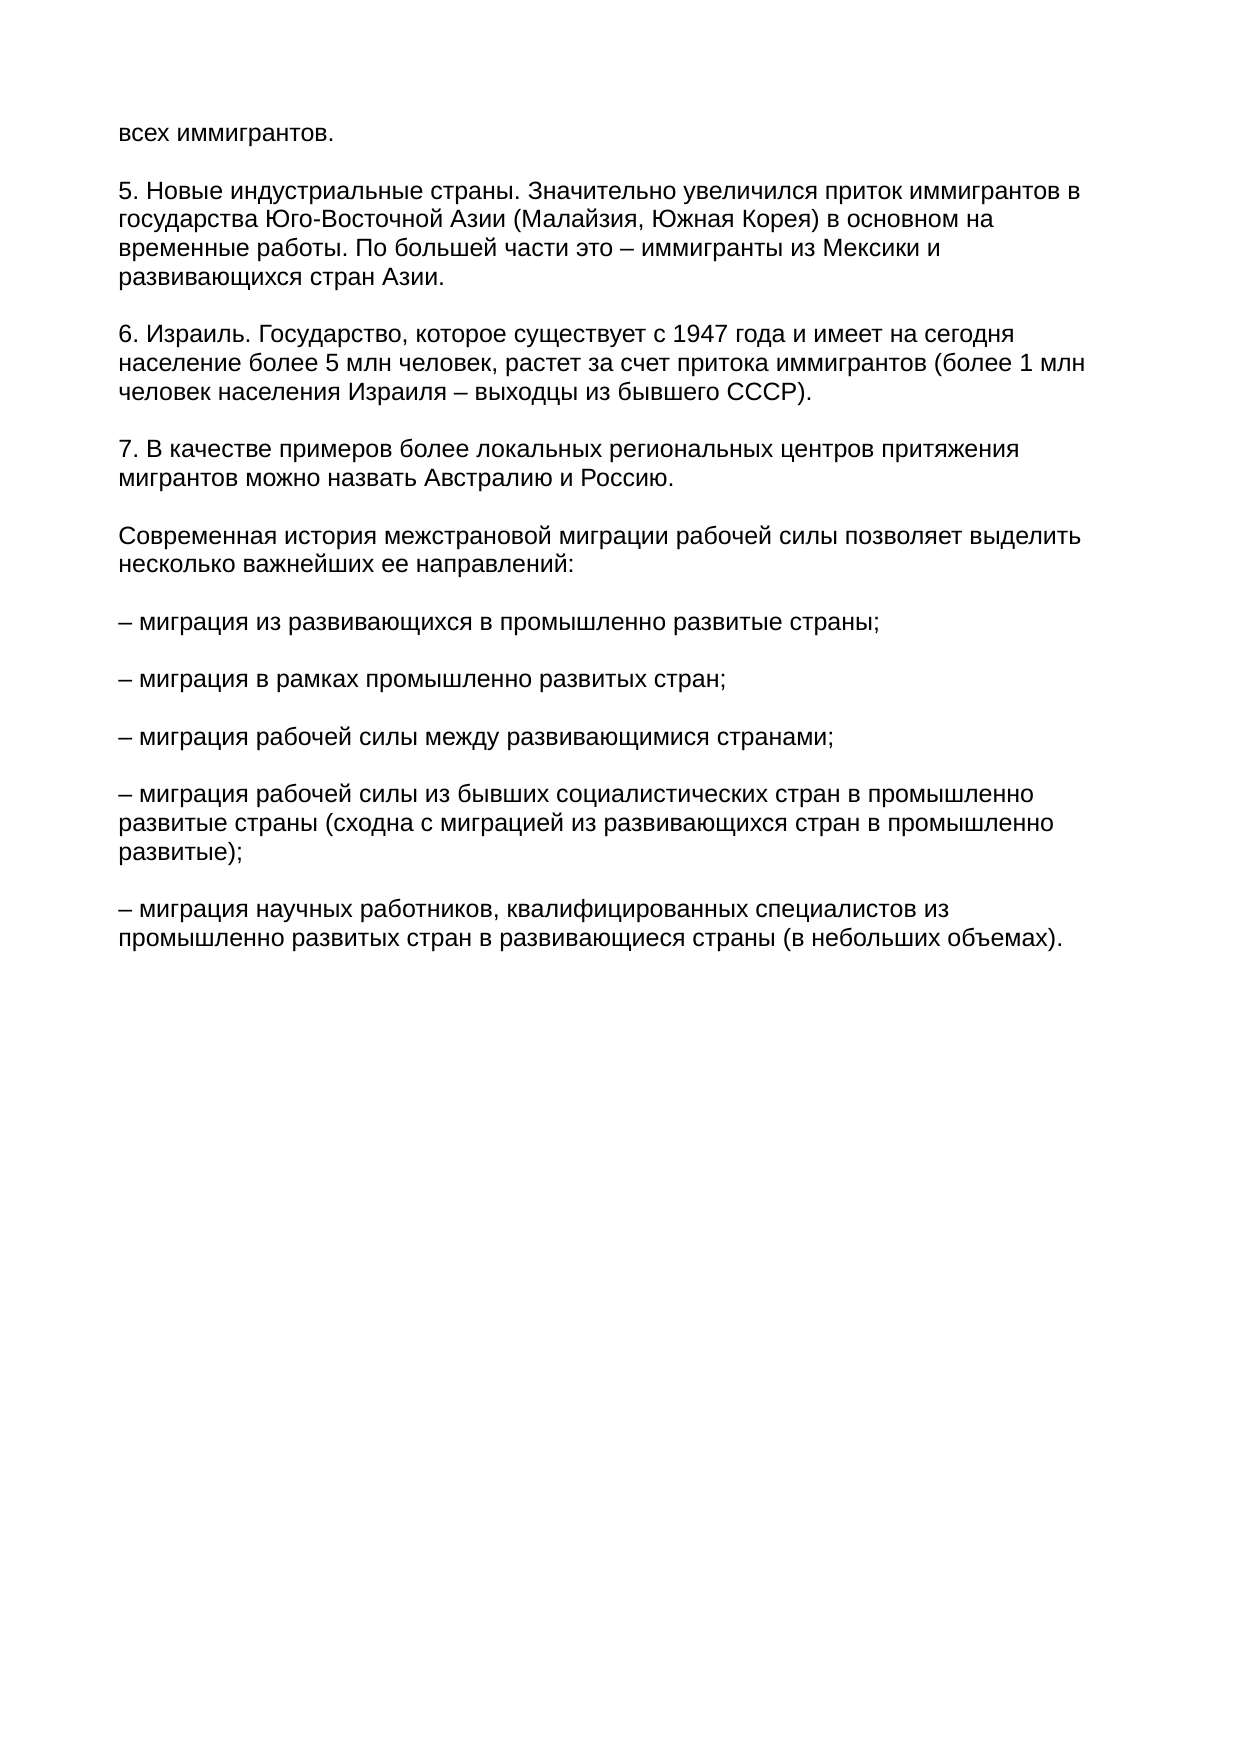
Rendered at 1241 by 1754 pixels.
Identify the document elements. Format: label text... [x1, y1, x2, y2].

text всех иммигрантов. 5. Новые индустриальные страны. Значительно увеличился приток иммигрантов в государства Юго-Восточной Азии (Малайзия, Южная Корея) в основном на временные работы. По большей части это – иммигранты из Мексики и развивающихся стран Азии. 6. Израиль. Государство, которое существует с 1947 года и имеет на сегодня население более 5 млн человек, растет за счет притока иммигрантов (более 1 млн человек населения Израиля – выходцы из бывшего СССР). 7. В качестве примеров более локальных региональных центров притяжения мигрантов можно назвать Австралию и Россию. Современная история межстрановой миграции рабочей силы позволяет выделить несколько важнейших ее направлений: – миграция из развивающихся в промышленно развитые страны; – миграция в рамках промышленно развитых стран; – миграция рабочей силы между развивающимися странами; – миграция рабочей силы из бывших социалистических стран в промышленно развитые страны (сходна с миграцией из развивающихся стран в промышленно развитые); – миграция научных работников, квалифицированных специалистов из промышленно развитых стран в развивающиеся страны (в небольших объемах). [118, 118, 1122, 952]
